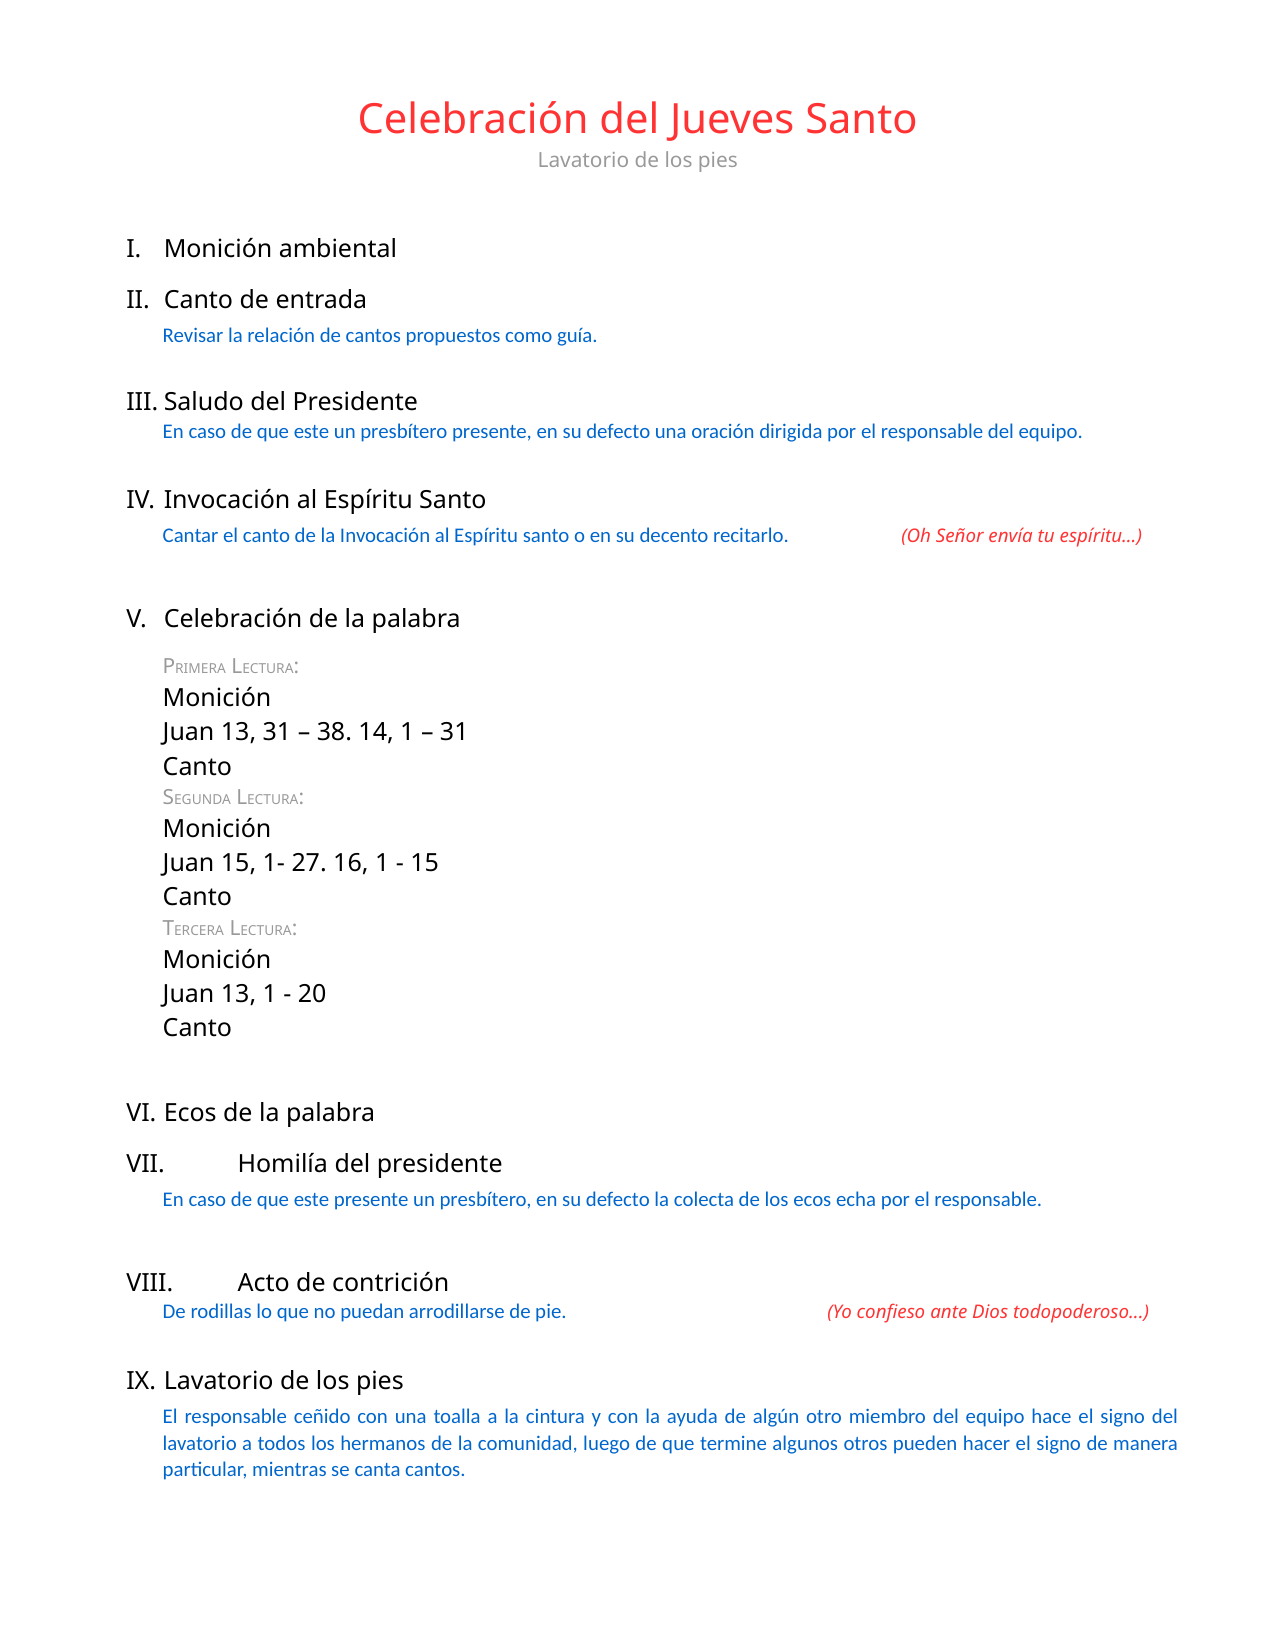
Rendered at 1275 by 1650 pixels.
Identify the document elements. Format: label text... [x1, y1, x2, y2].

text Canto [88, 748, 1186, 782]
text Canto [88, 1009, 1186, 1043]
list Canto de entrada [126, 282, 1186, 316]
text Monición [88, 680, 1186, 714]
text En caso de que este presente un presbítero, en su defecto la colecta de los ecos echa por el responsable. [88, 1179, 1186, 1214]
text Juan 13, 31 – 38. 14, 1 – 31 [88, 714, 1186, 748]
text Monición [88, 811, 1186, 845]
text Cantar el canto de la Invocación al Espíritu santo o en su decento recitarlo. (Oh Señor envía tu espíritu...) [88, 515, 1186, 549]
list Celebración de la palabra [126, 601, 1186, 634]
text Lavatorio de los pies [88, 145, 1186, 174]
text El responsable ceñido con una toalla a la cintura y con la ayuda de algún otro miembro del equipo hace el signo del lavatorio a todos los hermanos de la comunidad, luego de que termine algunos otros pueden hacer el signo de manera particular, mientras se canta cantos. [88, 1397, 1186, 1481]
text De rodillas lo que no puedan arrodillarse de pie. (Yo confieso ante Dios todopoderoso...) [88, 1299, 1186, 1324]
text En caso de que este un presbítero presente, en su defecto una oración dirigida por el responsable del equipo. [88, 418, 1186, 443]
list Ecos de la palabra [126, 1094, 1186, 1128]
text Juan 13, 1 - 20 [88, 975, 1186, 1009]
list Lavatorio de los pies [126, 1362, 1186, 1397]
list Monición ambiental [126, 231, 1186, 264]
text Primera Lectura: [88, 652, 1186, 680]
text Canto [88, 879, 1186, 913]
list Homilía del presidente [126, 1146, 1186, 1179]
text Celebración del Jueves Santo [88, 88, 1186, 145]
list Saludo del Presidente [126, 384, 1186, 418]
text Tercera Lectura: [88, 913, 1186, 941]
text Monición [88, 941, 1186, 975]
text Segunda Lectura: [88, 782, 1186, 811]
text Juan 15, 1- 27. 16, 1 - 15 [88, 845, 1186, 879]
text Revisar la relación de cantos propuestos como guía. [88, 316, 1186, 350]
list Invocación al Espíritu Santo [126, 481, 1186, 515]
list Acto de contrición [126, 1265, 1186, 1299]
